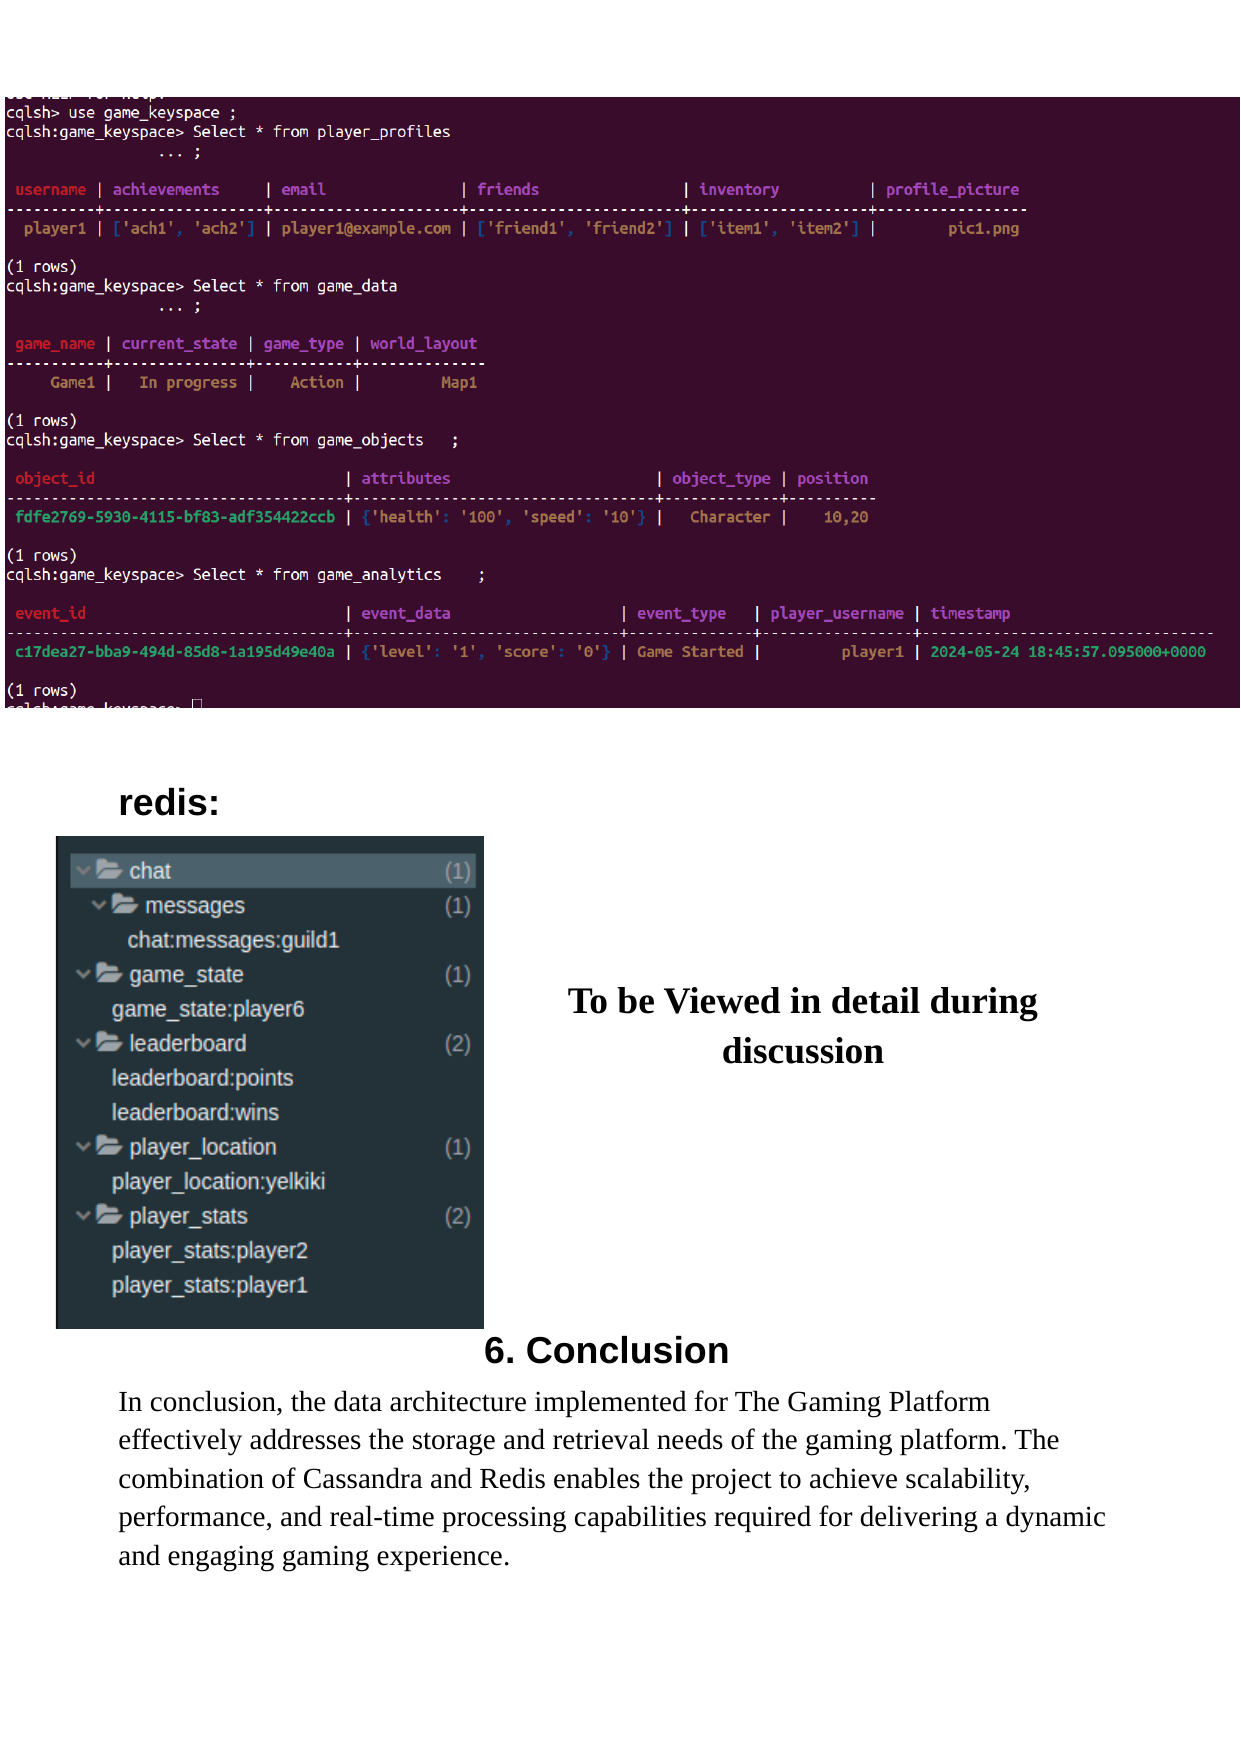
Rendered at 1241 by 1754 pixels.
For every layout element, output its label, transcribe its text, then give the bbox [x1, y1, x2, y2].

picture [55, 836, 484, 1329]
text To be Viewed in detail during discussion [484, 979, 1122, 1072]
text In conclusion, the data architecture implemented for The Gaming Platform effectively addresses the storage and retrieval needs of the gaming platform. The combination of Cassandra and Redis enables the project to achieve scalability, performance, and real-time processing capabilities required for delivering a dynamic and engaging gaming experience. [118, 1384, 1122, 1571]
subtitle 6. Conclusion [118, 1328, 1122, 1371]
picture [5, 97, 1240, 708]
subtitle redis: [118, 780, 1122, 823]
